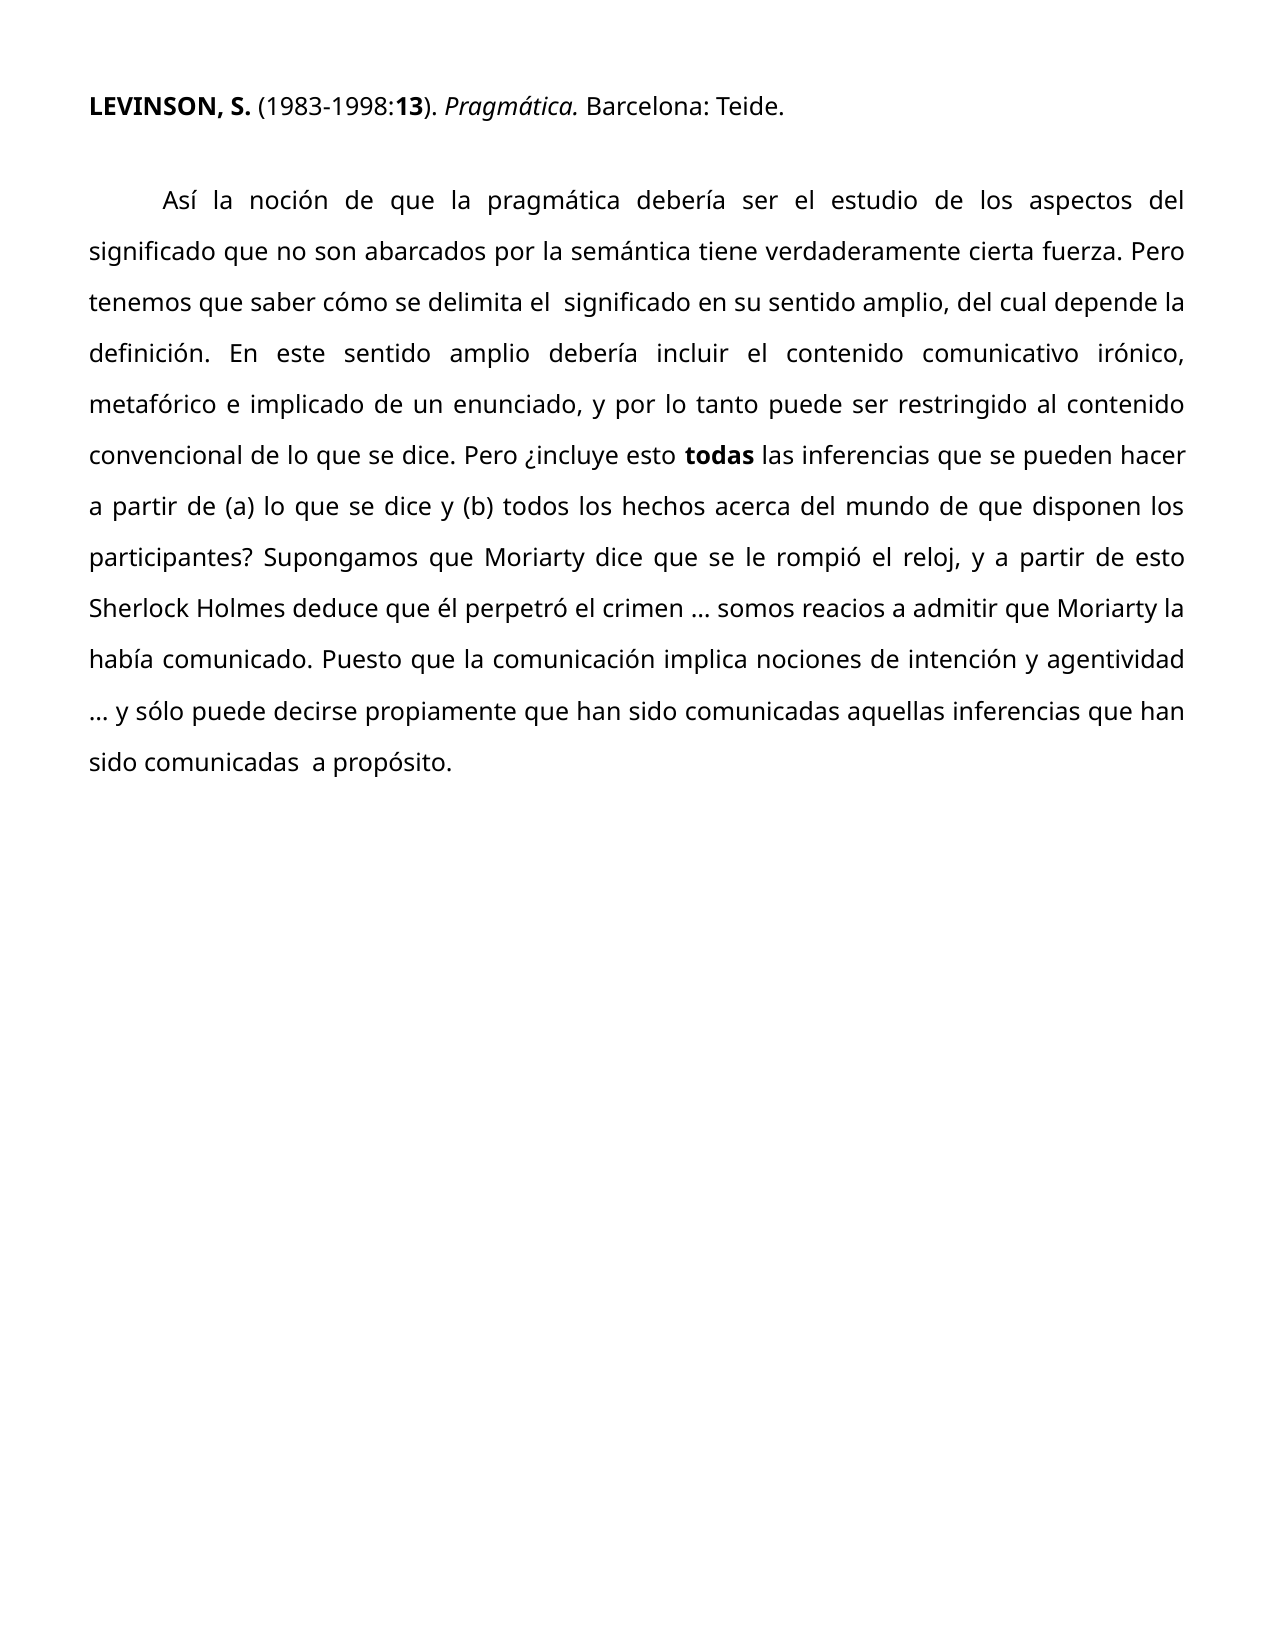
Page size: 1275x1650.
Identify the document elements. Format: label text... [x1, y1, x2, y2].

text LEVINSON, S. (1983-1998:13). Pragmática. Barcelona: Teide. [88, 88, 1186, 123]
text Así la noción de que la pragmática debería ser el estudio de los aspectos del significado que no son abarcados por la semántica tiene verdaderamente cierta fuerza. Pero tenemos que saber cómo se delimita el significado en su sentido amplio, del cual depende la definición. En este sentido amplio debería incluir el contenido comunicativo irónico, metafórico e implicado de un enunciado, y por lo tanto puede ser restringido al contenido convencional de lo que se dice. Pero ¿incluye esto todas las inferencias que se pueden hacer a partir de (a) lo que se dice y (b) todos los hechos acerca del mundo de que disponen los participantes? Supongamos que Moriarty dice que se le rompió el reloj, y a partir de esto Sherlock Holmes deduce que él perpetró el crimen … somos reacios a admitir que Moriarty la había comunicado. Puesto que la comunicación implica nociones de intención y agentividad … y sólo puede decirse propiamente que han sido comunicadas aquellas inferencias que han sido comunicadas a propósito. [88, 183, 1186, 778]
